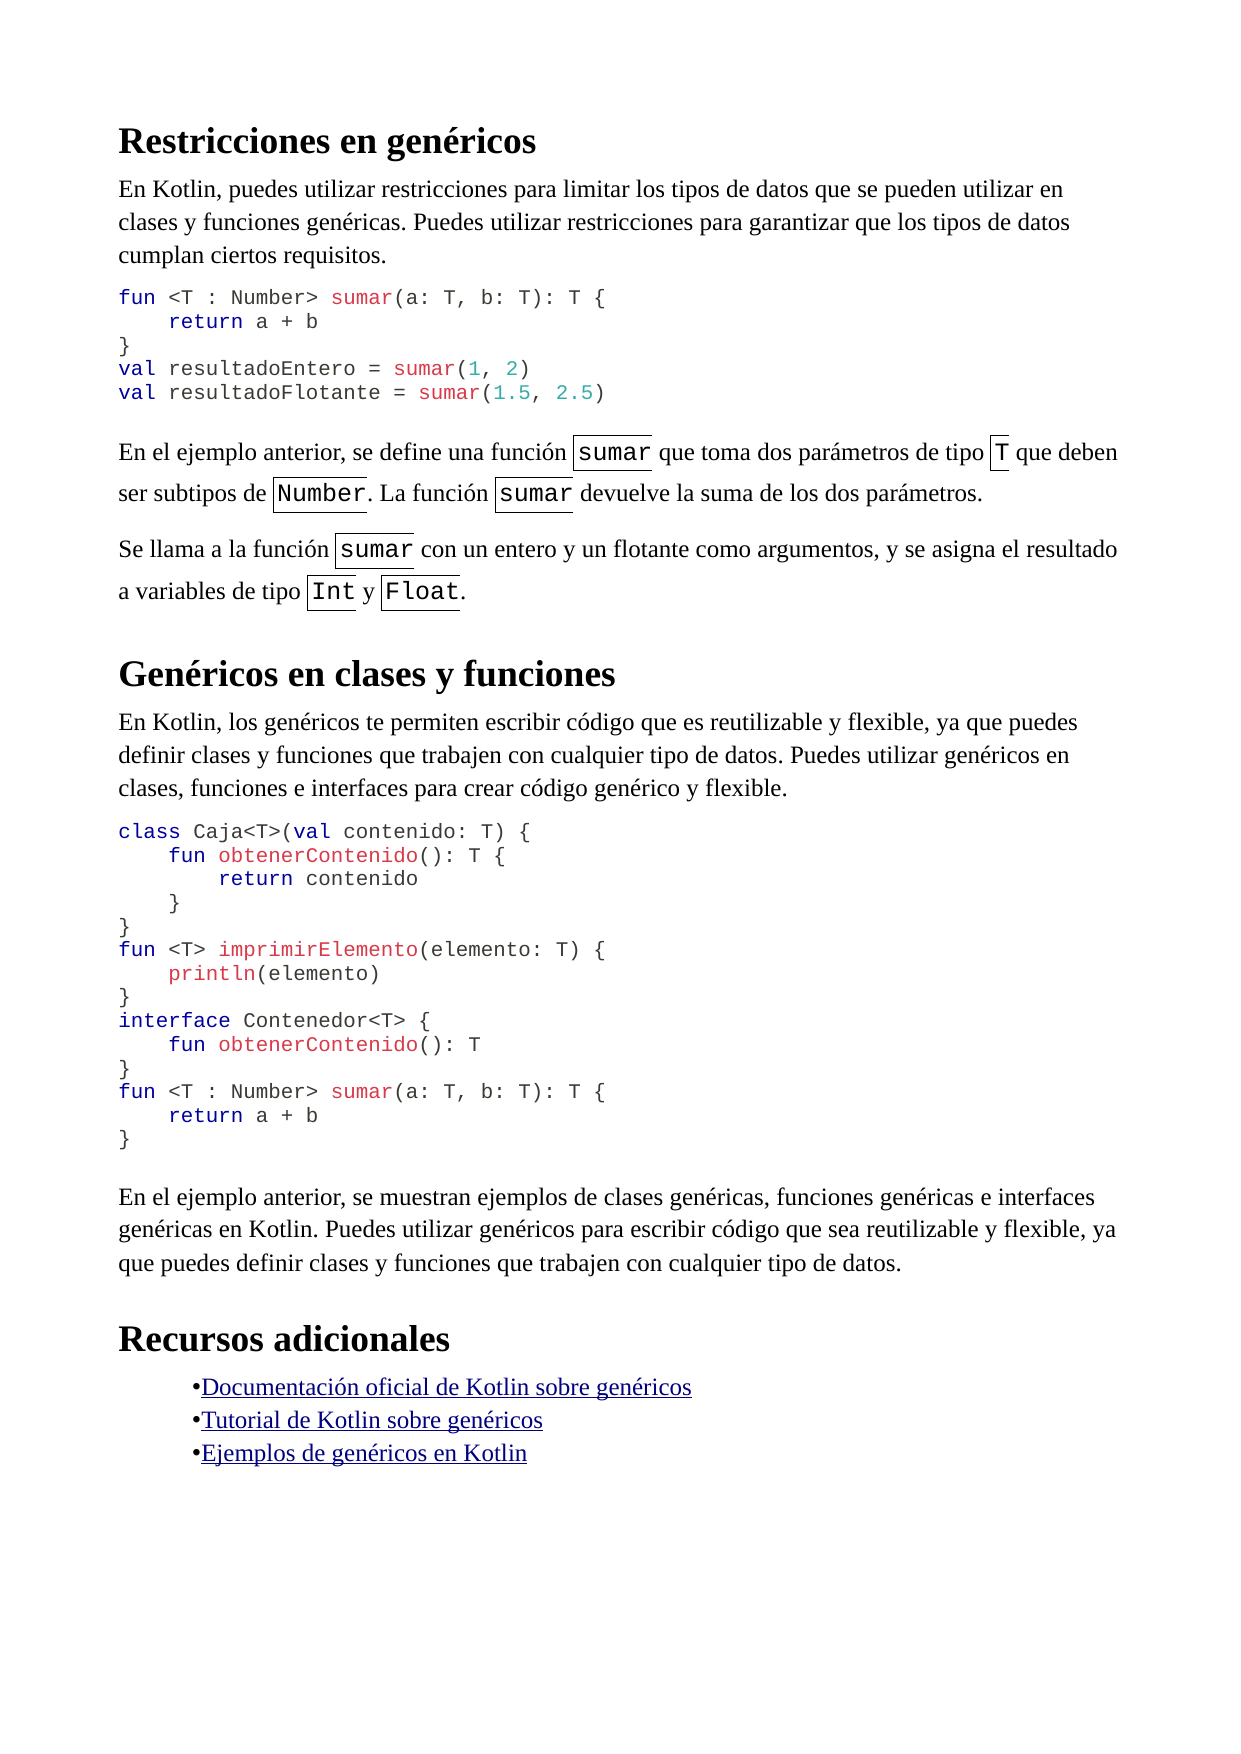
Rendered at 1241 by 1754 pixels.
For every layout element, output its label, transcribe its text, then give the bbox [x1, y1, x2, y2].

text return a + b [118, 311, 1122, 335]
list Tutorial de Kotlin sobre genéricos [118, 1405, 1122, 1433]
text val resultadoEntero = sumar(1, 2) [118, 358, 1122, 382]
text class Caja<T>(val contenido: T) { [118, 821, 1122, 845]
subtitle Genéricos en clases y funciones​ [118, 652, 1122, 695]
text fun <T : Number> sumar(a: T, b: T): T { [118, 287, 1122, 311]
text val resultadoFlotante = sumar(1.5, 2.5) [118, 382, 1122, 406]
list Ejemplos de genéricos en Kotlin [118, 1438, 1122, 1466]
text fun obtenerContenido(): T { [118, 845, 1122, 868]
text return a + b [118, 1105, 1122, 1128]
text interface Contenedor<T> { [118, 1010, 1122, 1034]
text return contenido [118, 868, 1122, 892]
text En el ejemplo anterior, se define una función sumar que toma dos parámetros de tipo T que deben ser subtipos de Number. La función sumar devuelve la suma de los dos parámetros. [118, 435, 1122, 513]
subtitle Restricciones en genéricos​ [118, 118, 1122, 161]
text } [118, 1128, 1122, 1152]
text } [118, 892, 1122, 916]
text fun <T : Number> sumar(a: T, b: T): T { [118, 1081, 1122, 1105]
text En Kotlin, puedes utilizar restricciones para limitar los tipos de datos que se pueden utilizar en clases y funciones genéricas. Puedes utilizar restricciones para garantizar que los tipos de datos cumplan ciertos requisitos. [118, 174, 1122, 268]
text fun <T> imprimirElemento(elemento: T) { [118, 939, 1122, 963]
text println(elemento) [118, 963, 1122, 987]
text } [118, 335, 1122, 358]
text } [118, 987, 1122, 1010]
text En el ejemplo anterior, se muestran ejemplos de clases genéricas, funciones genéricas e interfaces genéricas en Kotlin. Puedes utilizar genéricos para escribir código que sea reutilizable y flexible, ya que puedes definir clases y funciones que trabajen con cualquier tipo de datos. [118, 1182, 1122, 1276]
list Documentación oficial de Kotlin sobre genéricos [118, 1372, 1122, 1400]
text } [118, 1057, 1122, 1081]
text } [118, 916, 1122, 939]
text En Kotlin, los genéricos te permiten escribir código que es reutilizable y flexible, ya que puedes definir clases y funciones que trabajen con cualquier tipo de datos. Puedes utilizar genéricos en clases, funciones e interfaces para crear código genérico y flexible. [118, 707, 1122, 802]
subtitle Recursos adicionales​ [118, 1316, 1122, 1359]
text fun obtenerContenido(): T [118, 1034, 1122, 1057]
text Se llama a la función sumar con un entero y un flotante como argumentos, y se asigna el resultado a variables de tipo Int y Float. [118, 533, 1122, 611]
